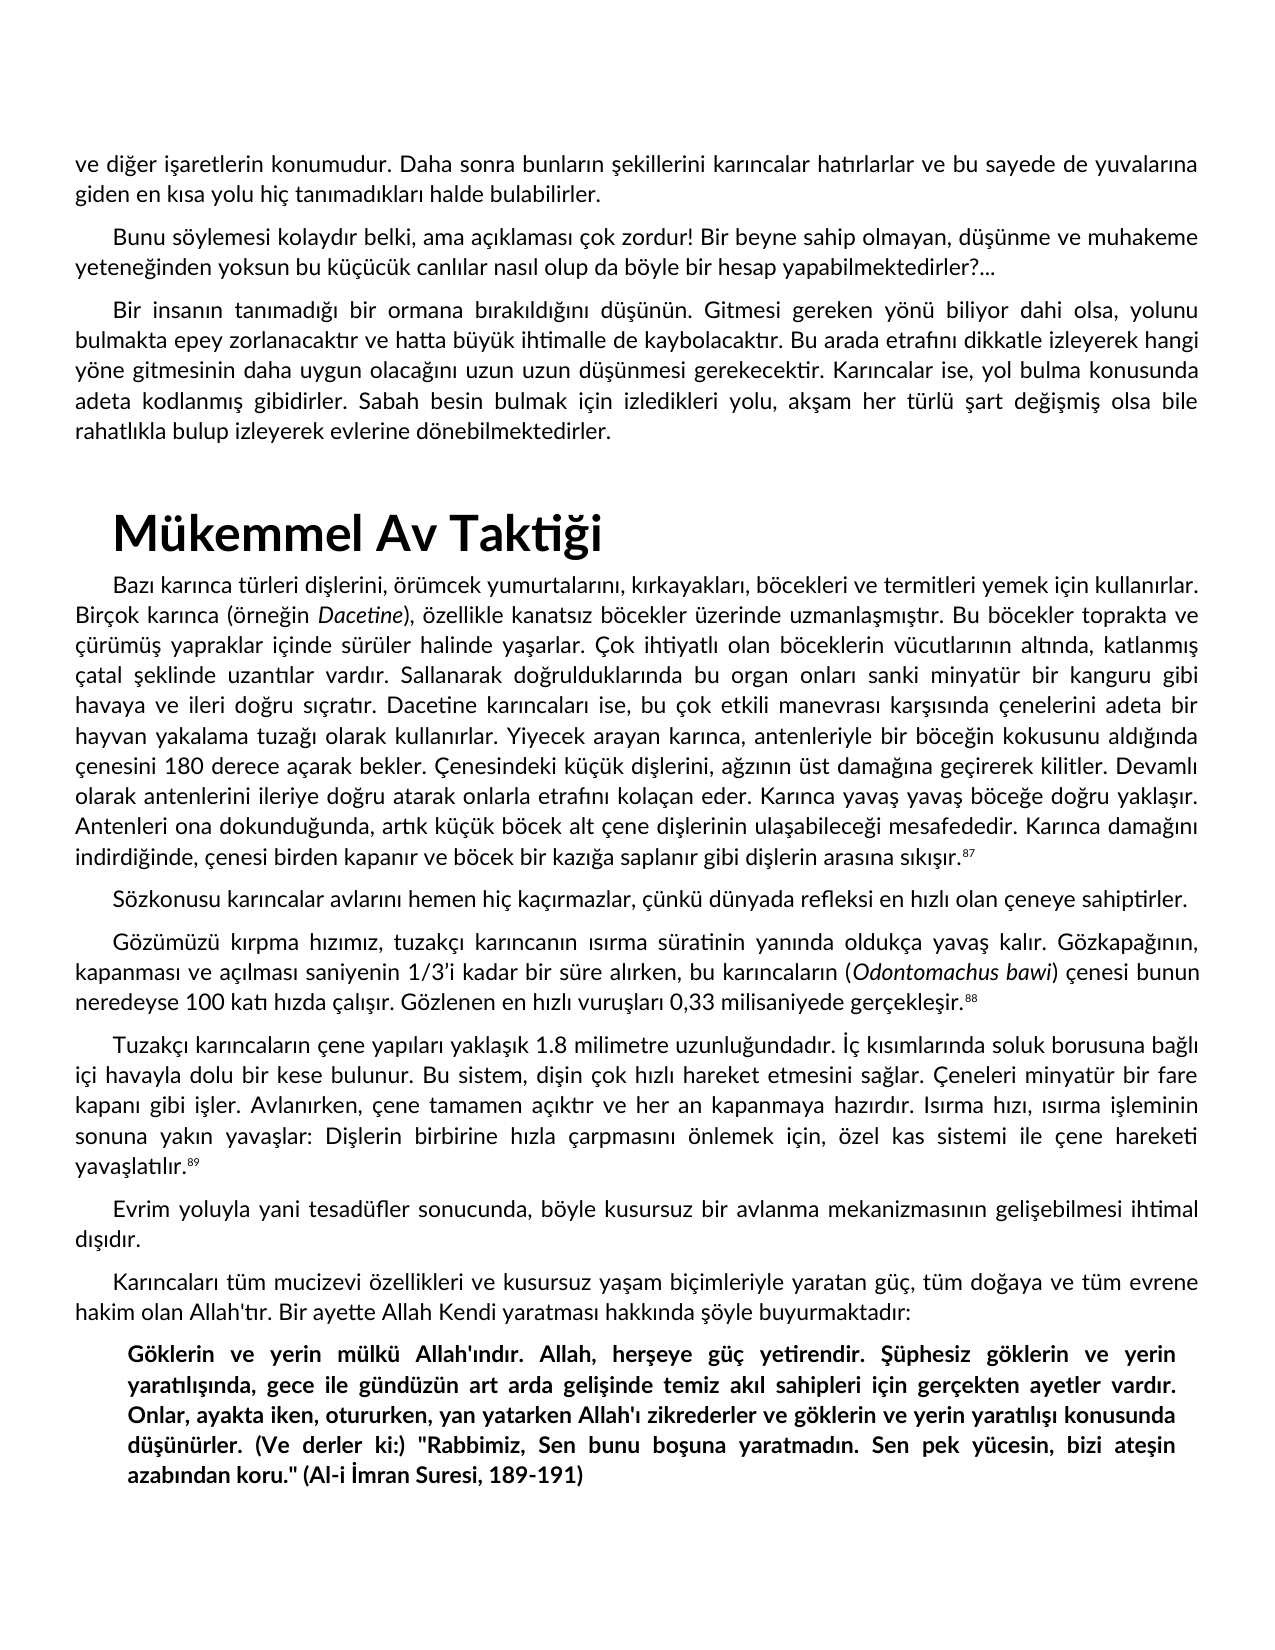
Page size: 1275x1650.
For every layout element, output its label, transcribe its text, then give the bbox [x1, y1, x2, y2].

text Sözkonusu karıncalar avlarını hemen hiç kaçırmazlar, çünkü dünyada refleksi en hızlı olan çeneye sahiptirler. [75, 885, 1200, 912]
text Karıncaları tüm mucizevi özellikleri ve kusursuz yaşam biçimleriyle yaratan güç, tüm doğaya ve tüm evrene hakim olan Allah'tır. Bir ayette Allah Kendi yaratması hakkında şöyle buyurmaktadır: [75, 1267, 1200, 1325]
text ve diğer işaretlerin konumudur. Daha sonra bunların şekillerini karıncalar hatırlarlar ve bu sayede de yuvalarına giden en kısa yolu hiç tanımadıkları halde bulabilirler. [75, 150, 1200, 208]
text Tuzakçı karıncaların çene yapıları yaklaşık 1.8 milimetre uzunluğundadır. İç kısımlarında soluk borusuna bağlı içi havayla dolu bir kese bulunur. Bu sistem, dişin çok hızlı hareket etmesini sağlar. Çeneleri minyatür bir fare kapanı gibi işler. Avlanırken, çene tamamen açıktır ve her an kapanmaya hazırdır. Isırma hızı, ısırma işleminin sonuna yakın yavaşlar: Dişlerin birbirine hızla çarpmasını önlemek için, özel kas sistemi ile çene hareketi yavaşlatılır.89 [75, 1031, 1200, 1179]
text Bir insanın tanımadığı bir ormana bırakıldığını düşünün. Gitmesi gereken yönü biliyor dahi olsa, yolunu bulmakta epey zorlanacaktır ve hatta büyük ihtimalle de kaybolacaktır. Bu arada etrafını dikkatle izleyerek hangi yöne gitmesinin daha uygun olacağını uzun uzun düşünmesi gerekecektir. Karıncalar ise, yol bulma konusunda adeta kodlanmış gibidirler. Sabah besin bulmak için izledikleri yolu, akşam her türlü şart değişmiş olsa bile rahatlıkla bulup izleyerek evlerine dönebilmektedirler. [75, 296, 1200, 444]
text Göklerin ve yerin mülkü Allah'ındır. Allah, herşeye güç yetirendir. Şüphesiz göklerin ve yerin yaratılışında, gece ile gündüzün art arda gelişinde temiz akıl sahipleri için gerçekten ayetler vardır. Onlar, ayakta iken, otururken, yan yatarken Allah'ı zikrederler ve göklerin ve yerin yaratılışı konusunda düşünürler. (Ve derler ki:) "Rabbimiz, Sen bunu boşuna yaratmadın. Sen pek yücesin, bizi ateşin azabından koru." (Al-i İmran Suresi, 189-191) [127, 1340, 1177, 1488]
text Bazı karınca türleri dişlerini, örümcek yumurtalarını, kırkayakları, böcekleri ve termitleri yemek için kullanırlar. Birçok karınca (örneğin Dacetine), özellikle kanatsız böcekler üzerinde uzmanlaşmıştır. Bu böcekler toprakta ve çürümüş yapraklar içinde sürüler halinde yaşarlar. Çok ihtiyatlı olan böceklerin vücutlarının altında, katlanmış çatal şeklinde uzantılar vardır. Sallanarak doğrulduklarında bu organ onları sanki minyatür bir kanguru gibi havaya ve ileri doğru sıçratır. Dacetine karıncaları ise, bu çok etkili manevrası karşısında çenelerini adeta bir hayvan yakalama tuzağı olarak kullanırlar. Yiyecek arayan karınca, antenleriyle bir böceğin kokusunu aldığında çenesini 180 derece açarak bekler. Çenesindeki küçük dişlerini, ağzının üst damağına geçirerek kilitler. Devamlı olarak antenlerini ileriye doğru atarak onlarla etrafını kolaçan eder. Karınca yavaş yavaş böceğe doğru yaklaşır. Antenleri ona dokunduğunda, artık küçük böcek alt çene dişlerinin ulaşabileceği mesafededir. Karınca damağını indirdiğinde, çenesi birden kapanır ve böcek bir kazığa saplanır gibi dişlerin arasına sıkışır.87 [75, 570, 1200, 870]
text Gözümüzü kırpma hızımız, tuzakçı karıncanın ısırma süratinin yanında oldukça yavaş kalır. Gözkapağının, kapanması ve açılması saniyenin 1/3’i kadar bir süre alırken, bu karıncaların (Odontomachus bawi) çenesi bunun neredeyse 100 katı hızda çalışır. Gözlenen en hızlı vuruşları 0,33 milisaniyede gerçekleşir.88 [75, 928, 1200, 1016]
text Bunu söylemesi kolaydır belki, ama açıklaması çok zordur! Bir beyne sahip olmayan, düşünme ve muhakeme yeteneğinden yoksun bu küçücük canlılar nasıl olup da böyle bir hesap yapabilmektedirler?... [75, 223, 1200, 281]
subtitle Mükemmel Av Taktiği [112, 502, 1200, 562]
text Evrim yoluyla yani tesadüfler sonucunda, böyle kusursuz bir avlanma mekanizmasının gelişebilmesi ihtimal dışıdır. [75, 1194, 1200, 1252]
